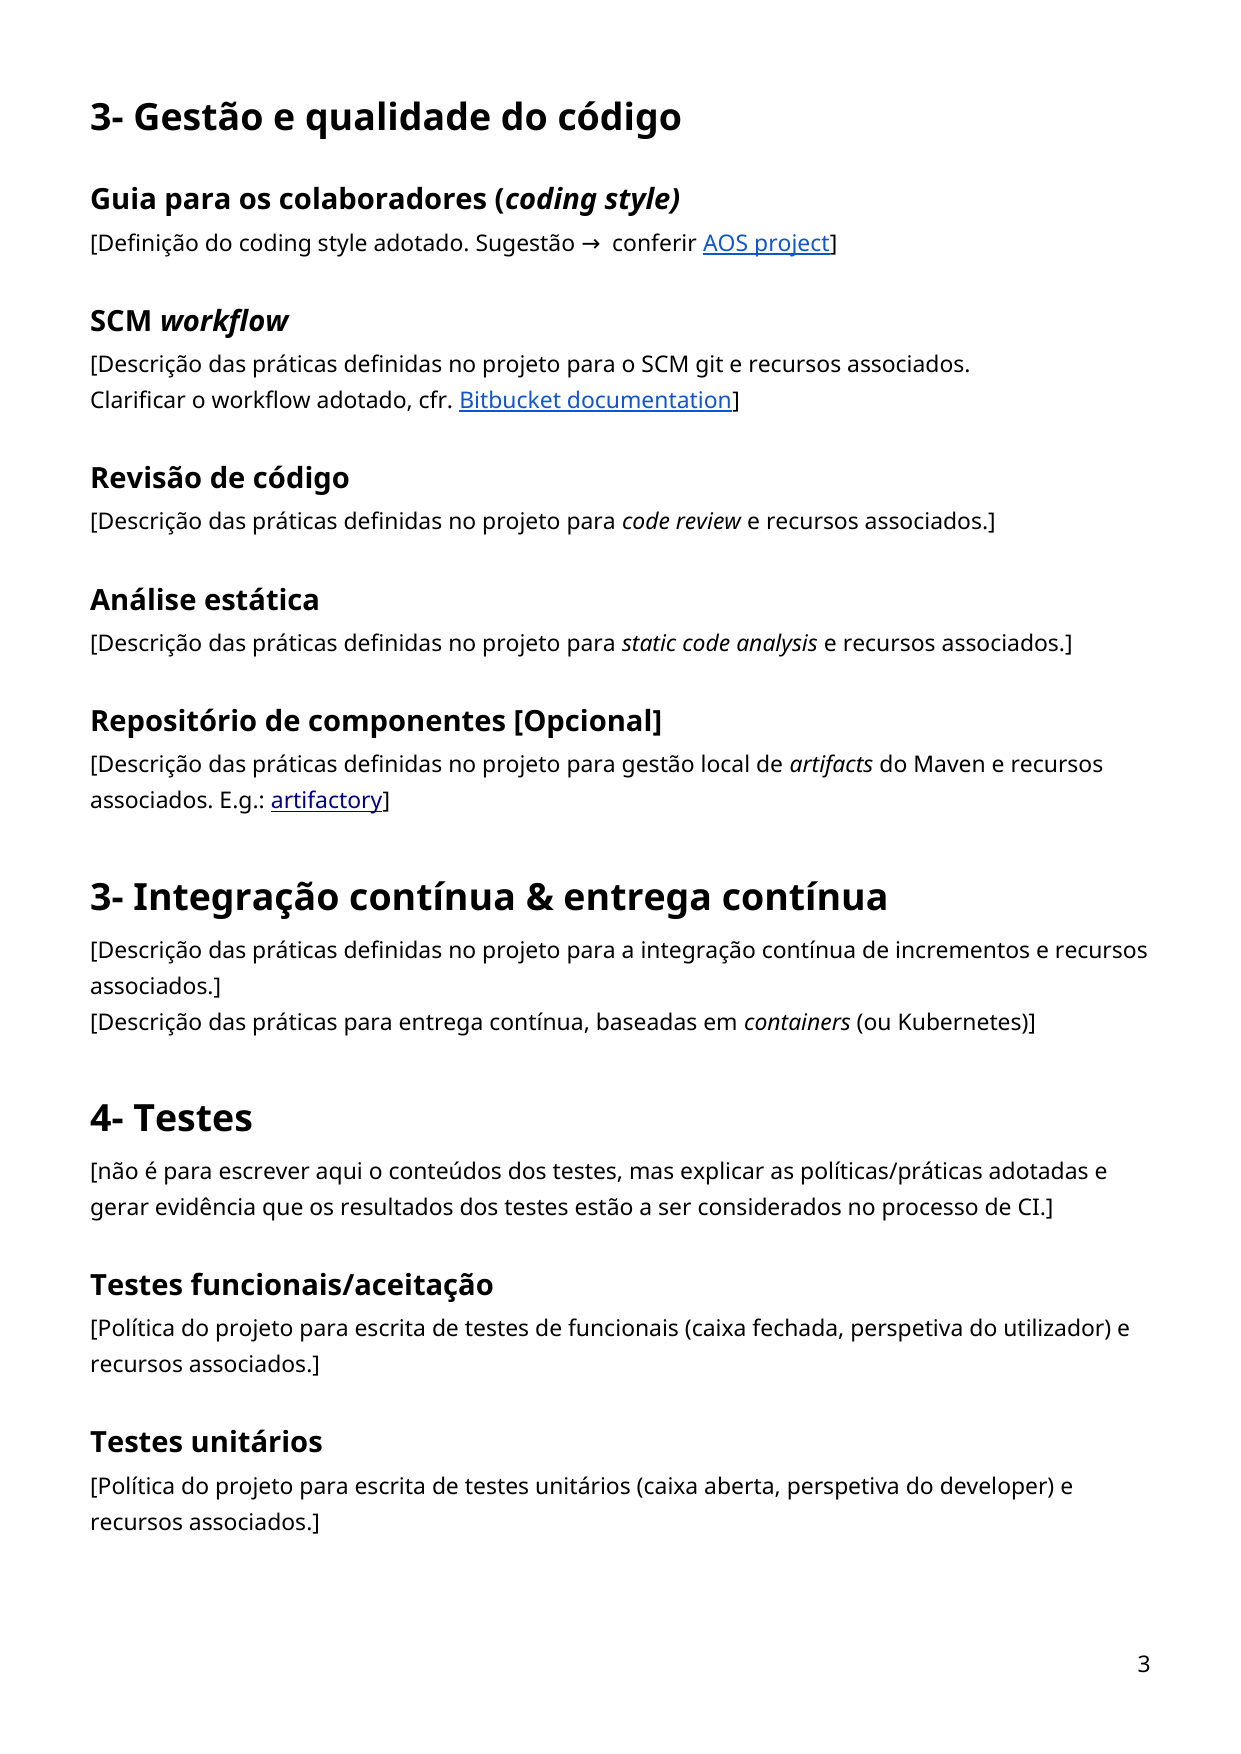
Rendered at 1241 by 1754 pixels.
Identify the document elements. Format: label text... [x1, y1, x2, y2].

subtitle Testes funcionais/aceitação [90, 1264, 1150, 1304]
subtitle 3- Gestão e qualidade do código [90, 90, 1150, 141]
subtitle Repositório de componentes [Opcional] [90, 700, 1150, 740]
subtitle Testes unitários [90, 1422, 1150, 1461]
text [Política do projeto para escrita de testes de funcionais (caixa fechada, perspetiva do utilizador) e recursos associados.] [90, 1312, 1150, 1379]
subtitle 3- Integração contínua & entrega contínua [90, 870, 1150, 921]
subtitle SCM workflow [90, 300, 1150, 339]
text [Definição do coding style adotado. Sugestão → conferir AOS project] [90, 226, 1150, 258]
text [Descrição das práticas definidas no projeto para a integração contínua de incrementos e recursos associados.] [90, 934, 1150, 1001]
text [Descrição das práticas definidas no projeto para o SCM git e recursos associados. [90, 348, 1150, 379]
text [Descrição das práticas definidas no projeto para gestão local de artifacts do Maven e recursos associados. E.g.: artifactory] [90, 748, 1150, 815]
subtitle 4- Testes [90, 1091, 1150, 1142]
text Clarificar o workflow adotado, cfr. Bitbucket documentation] [90, 384, 1150, 415]
text [Descrição das práticas para entrega contínua, baseadas em containers (ou Kubernetes)] [90, 1006, 1150, 1037]
subtitle Guia para os colaboradores (coding style) [90, 178, 1150, 218]
text [Descrição das práticas definidas no projeto para code review e recursos associados.] [90, 505, 1150, 537]
subtitle Revisão de código [90, 457, 1150, 497]
subtitle Análise estática [90, 579, 1150, 618]
text [não é para escrever aqui o conteúdos dos testes, mas explicar as políticas/práticas adotadas e gerar evidência que os resultados dos testes estão a ser considerados no processo de CI.] [90, 1155, 1150, 1222]
text [Descrição das práticas definidas no projeto para static code analysis e recursos associados.] [90, 627, 1150, 658]
text [Política do projeto para escrita de testes unitários (caixa aberta, perspetiva do developer) e recursos associados.] [90, 1470, 1150, 1537]
